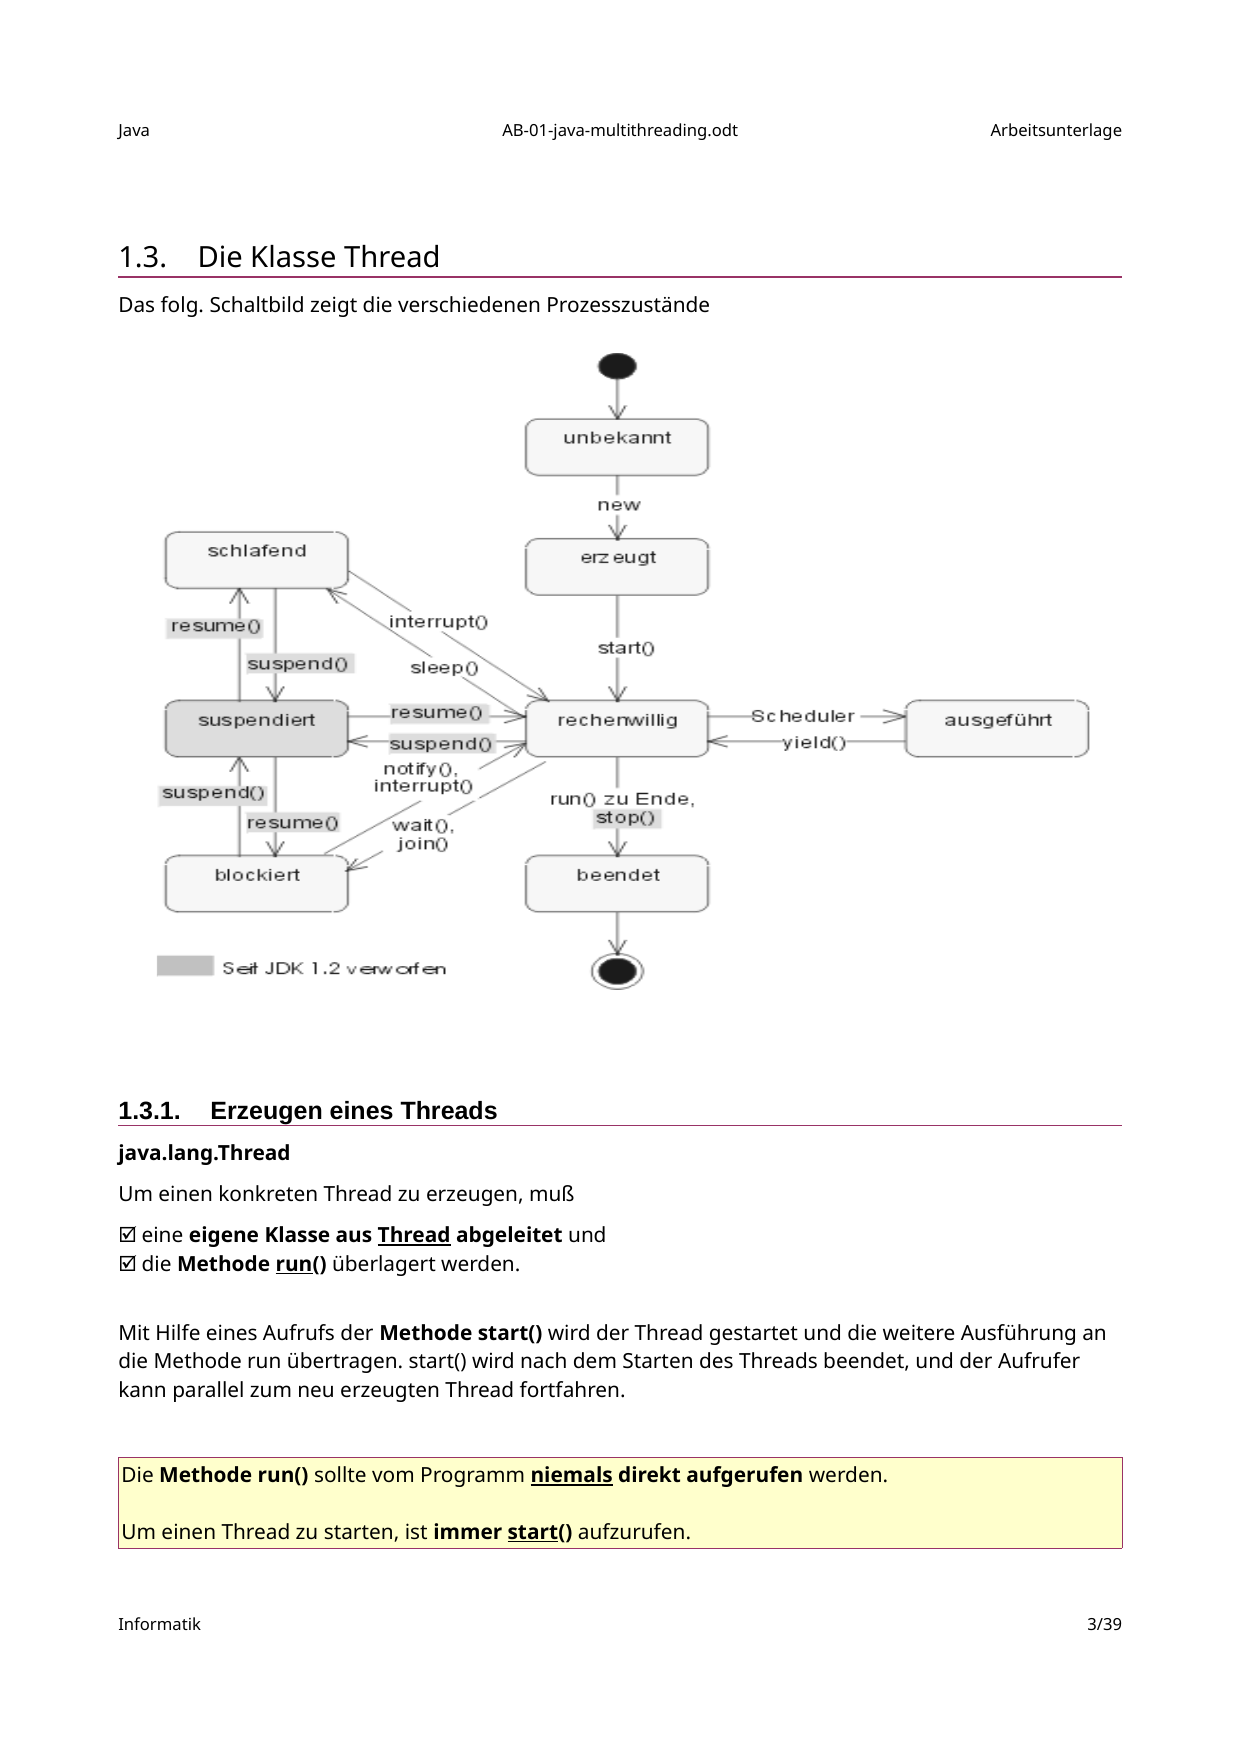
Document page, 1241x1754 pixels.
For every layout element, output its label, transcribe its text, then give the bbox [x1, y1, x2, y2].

picture [156, 353, 1090, 990]
list eine eigene Klasse aus Thread abgeleitet und [118, 1220, 1122, 1249]
subtitle Die Klasse Thread [118, 236, 1122, 276]
text Die Methode run() sollte vom Programm niemals direkt aufgerufen werden. [119, 1458, 1122, 1485]
text Um einen konkreten Thread zu erzeugen, muß [118, 1179, 1122, 1208]
text Mit Hilfe eines Aufrufs der Methode start() wird der Thread gestartet und die weitere Ausführung an die Methode run übertragen. start() wird nach dem Starten des Threads beendet, und der Aufrufer kann parallel zum neu erzeugten Thread fortfahren. [118, 1318, 1122, 1403]
text Um einen Thread zu starten, ist immer start() aufzurufen. [119, 1514, 1122, 1548]
text java.lang.Thread [118, 1138, 1122, 1167]
subtitle Erzeugen eines Threads [118, 1096, 1122, 1125]
list die Methode run() überlagert werden. [118, 1249, 1122, 1277]
text Das folg. Schaltbild zeigt die verschiedenen Prozesszustände [118, 291, 1122, 319]
